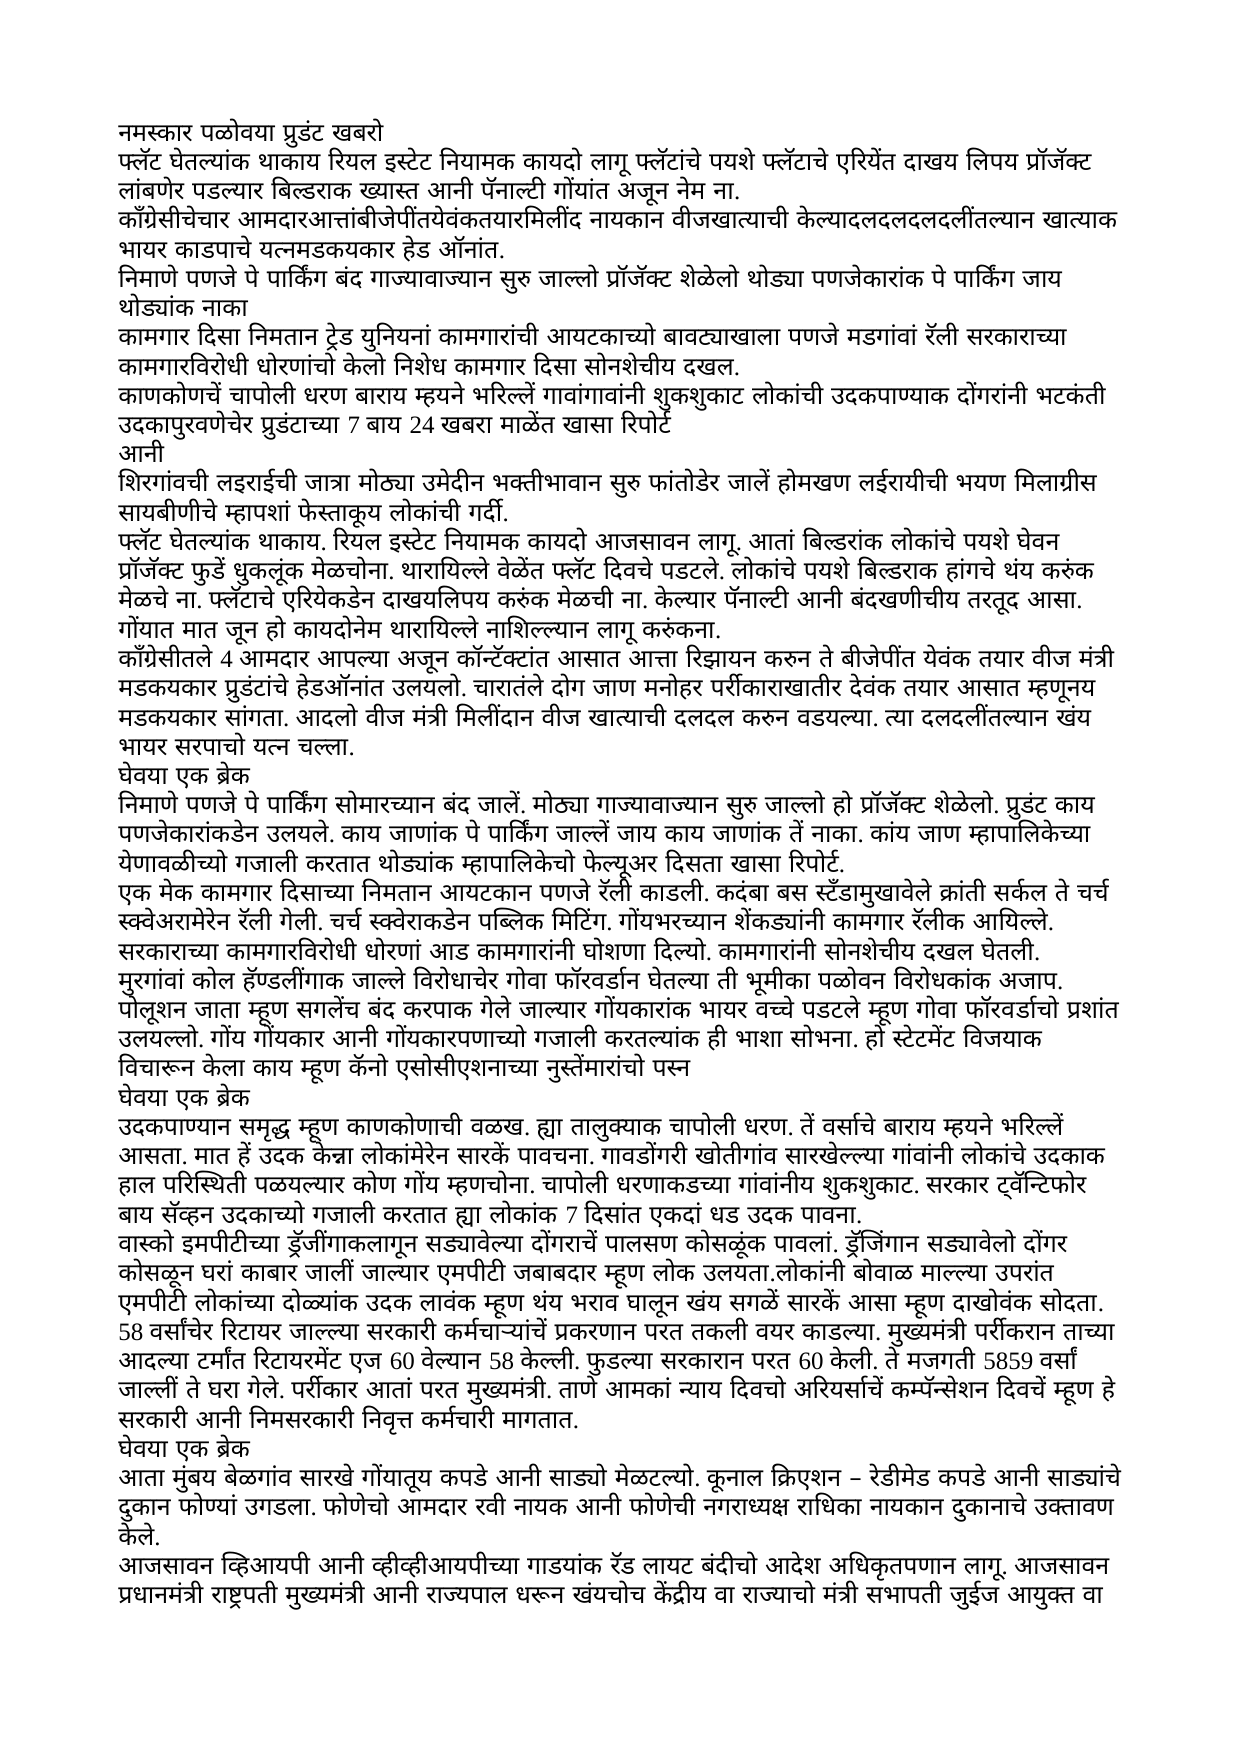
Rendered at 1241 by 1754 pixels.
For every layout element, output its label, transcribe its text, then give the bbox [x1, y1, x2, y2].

text काणकोणचें चापोली धरण बाराय म्हयने भरिल्लें गावांगावांनी शुकशुकाट लोकांची उदकपाण्याक दोंगरांनी भटकंती उदकापुरवणेचेर प्रुडंटाच्या 7 बाय 24 खबरा माळेंत खासा रिपोर्ट [118, 381, 1122, 439]
text कॉंग्रेसीतले 4 आमदार आपल्या अजून कॉन्टॅक्टांत आसात आत्ता रिझायन करुन ते बीजेपींत येवंक तयार वीज मंत्री मडकयकार प्रुडंटांचे हेडऑनांत उलयलो. चारातंले दोग जाण मनोहर पर्रीकाराखातीर देवंक तयार आसात म्हणूनय मडकयकार सांगता. आदलो वीज मंत्री मिलींदान वीज खात्याची दलदल करुन वडयल्या. त्या दलदलींतल्यान खंय भायर सरपाचो यत्न चल्ला. [118, 644, 1122, 761]
text निमाणे पणजे पे पार्किंग सोमारच्यान बंद जालें. मोठ्या गाज्यावाज्यान सुरु जाल्लो हो प्रॉजॅक्ट शेळेलो. प्रुडंट काय पणजेकारांकडेन उलयले. काय जाणांक पे पार्किंग जाल्लें जाय काय जाणांक तें नाका. कांय जाण म्हापालिकेच्या येणावळीच्यो गजाली करतात थोड्यांक म्हापालिकेचो फेल्यूअर दिसता खासा रिपोर्ट. [118, 790, 1122, 878]
text घेवया एक ब्रेक [118, 1083, 1122, 1112]
text मुरगांवां कोल हॅण्डलींगाक जाल्ले विरोधाचेर गोवा फॉरवर्डान घेतल्या ती भूमीका पळोवन विरोधकांक अजाप. पोलूशन जाता म्हूण सगलेंच बंद करपाक गेले जाल्यार गोंयकारांक भायर वच्चे पडटले म्हूण गोवा फॉरवर्डाचो प्रशांत उलयल्लो. गोंय गोंयकार आनी गोंयकारपणाच्यो गजाली करतल्यांक ही भाशा सोभना. हो स्टेटमेंट विजयाक विचारून केला काय म्हूण कॅनो एसोसीएशनाच्या नुस्तेंमारांचो पस्न [118, 966, 1122, 1083]
text निमाणे पणजे पे पार्किंग बंद गाज्यावाज्यान सुरु जाल्लो प्रॉजॅक्ट शेळेलो थोड्या पणजेकारांक पे पार्किंग जाय थोड्यांक नाका [118, 264, 1122, 322]
text नमस्कार पळोवया प्रुडंट खबरो [118, 118, 1122, 147]
text 58 वर्सांचेर रिटायर जाल्ल्या सरकारी कर्मचाऱ्यांचें प्रकरणान परत तकली वयर काडल्या. मुख्यमंत्री पर्रीकरान ताच्या आदल्या टर्मांत रिटायरमेंट एज 60 वेल्यान 58 केल्ली. फुडल्या सरकारान परत 60 केली. ते मजगती 5859 वर्सां जाल्लीं ते घरा गेले. पर्रीकार आतां परत मुख्यमंत्री. ताणे आमकां न्याय दिवचो अरियर्साचें कम्पॅन्सेशन दिवचें म्हूण हे सरकारी आनी निमसरकारी निवृत्त कर्मचारी मागतात. [118, 1317, 1122, 1434]
text एक मेक कामगार दिसाच्या निमतान आयटकान पणजे रॅली काडली. कदंबा बस स्टँडामुखावेले क्रांती सर्कल ते चर्च स्क्वेअरामेरेन रॅली गेली. चर्च स्क्वेराकडेन पब्लिक मिटिंग. गोंयभरच्यान शेंकड्यांनी कामगार रॅलीक आयिल्ले. सरकाराच्या कामगारविरोधी धोरणां आड कामगारांनी घोशणा दिल्यो. कामगारांनी सोनशेचीय दखल घेतली. [118, 878, 1122, 966]
text शिरगांवची लइराईची जात्रा मोठ्या उमेदीन भक्तीभावान सुरु फांतोडेर जालें होमखण लईरायीची भयण मिलाग्रीस सायबीणीचे म्हापशां फेस्ताकूय लोकांची गर्दी. [118, 468, 1122, 527]
text आजसावन व्हिआयपी आनी व्हीव्हीआयपीच्या गाडयांक रॅड लायट बंदीचो आदेश अधिकृतपणान लागू. आजसावन प्रधानमंत्री राष्ट्रपती मुख्यमंत्री आनी राज्यपाल धरून खंयचोच केंद्रीय वा राज्याचो मंत्री सभापती जुईज आयुक्त वा [118, 1551, 1122, 1609]
text आता मुंबय बेळगांव सारखे गोंयातूय कपडे आनी साड्यो मेळटल्यो. कूनाल क्रिएशन – रेडीमेड कपडे आनी साड्यांचे दुकान फोण्यां उगडला. फोणेचो आमदार रवी नायक आनी फोणेची नगराध्यक्ष राधिका नायकान दुकानाचे उक्तावण केले. [118, 1463, 1122, 1551]
text फ्लॅट घेतल्यांक थाकाय रियल इस्टेट नियामक कायदो लागू फ्लॅटांचे पयशे फ्लॅटाचे एरियेंत दाखय लिपय प्रॉजॅक्ट लांबणेर पडल्यार बिल्डराक ख्यास्त आनी पॅनाल्टी गोंयांत अजून नेम ना. [118, 147, 1122, 206]
text आनी [118, 439, 1122, 468]
text कॉंग्रेसीचेचार आमदारआत्तांबीजेपींतयेवंकतयारमिलींद नायकान वीजखात्याची केल्यादलदलदलदलींतल्यान खात्याक भायर काडपाचे यत्नमडकयकार हेड ऑनांत. [118, 206, 1122, 264]
text वास्को इमपीटीच्या ड्रॅजींगाकलागून सड्यावेल्या दोंगराचें पालसण कोसळूंक पावलां. ड्रॅजिंगान सड्यावेलो दोंगर कोसळून घरां काबार जालीं जाल्यार एमपीटी जबाबदार म्हूण लोक उलयता.लोकांनी बोवाळ माल्ल्या उपरांत एमपीटी लोकांच्या दोळ्यांक उदक लावंक म्हूण थंय भराव घालून खंय सगळें सारकें आसा म्हूण दाखोवंक सोदता. [118, 1229, 1122, 1317]
text फ्लॅट घेतल्यांक थाकाय. रियल इस्टेट नियामक कायदो आजसावन लागू. आतां बिल्डरांक लोकांचे पयशे घेवन प्रॉजॅक्ट फुडें धुकलूंक मेळचोना. थारायिल्ले वेळेंत फ्लॅट दिवचे पडटले. लोकांचे पयशे बिल्डराक हांगचे थंय करुंक मेळचे ना. फ्लॅटाचे एरियेकडेन दाखयलिपय करुंक मेळची ना. केल्यार पॅनाल्टी आनी बंदखणीचीय तरतूद आसा. गोंयात मात जून हो कायदोनेम थारायिल्ले नाशिल्ल्यान लागू करुंकना. [118, 527, 1122, 644]
text घेवया एक ब्रेक [118, 1434, 1122, 1463]
text घेवया एक ब्रेक [118, 761, 1122, 790]
text कामगार दिसा निमतान ट्रेड युनियनां कामगारांची आयटकाच्यो बावट्याखाला पणजे मडगांवां रॅली सरकाराच्या कामगारविरोधी धोरणांचो केलो निशेध कामगार दिसा सोनशेचीय दखल. [118, 322, 1122, 381]
text उदकपाण्यान समृद्ध म्हूण काणकोणाची वळख. ह्या तालुक्याक चापोली धरण. तें वर्साचे बाराय म्हयने भरिल्लें आसता. मात हें उदक केन्ना लोकांमेरेन सारकें पावचना. गावडोंगरी खोतीगांव सारखेल्ल्या गांवांनी लोकांचे उदकाक हाल परिस्थिती पळयल्यार कोण गोंय म्हणचोना. चापोली धरणाकडच्या गांवांनीय शुकशुकाट. सरकार ट्वॅन्टिफोर बाय सॅव्हन उदकाच्यो गजाली करतात ह्या लोकांक 7 दिसांत एकदां धड उदक पावना. [118, 1112, 1122, 1229]
